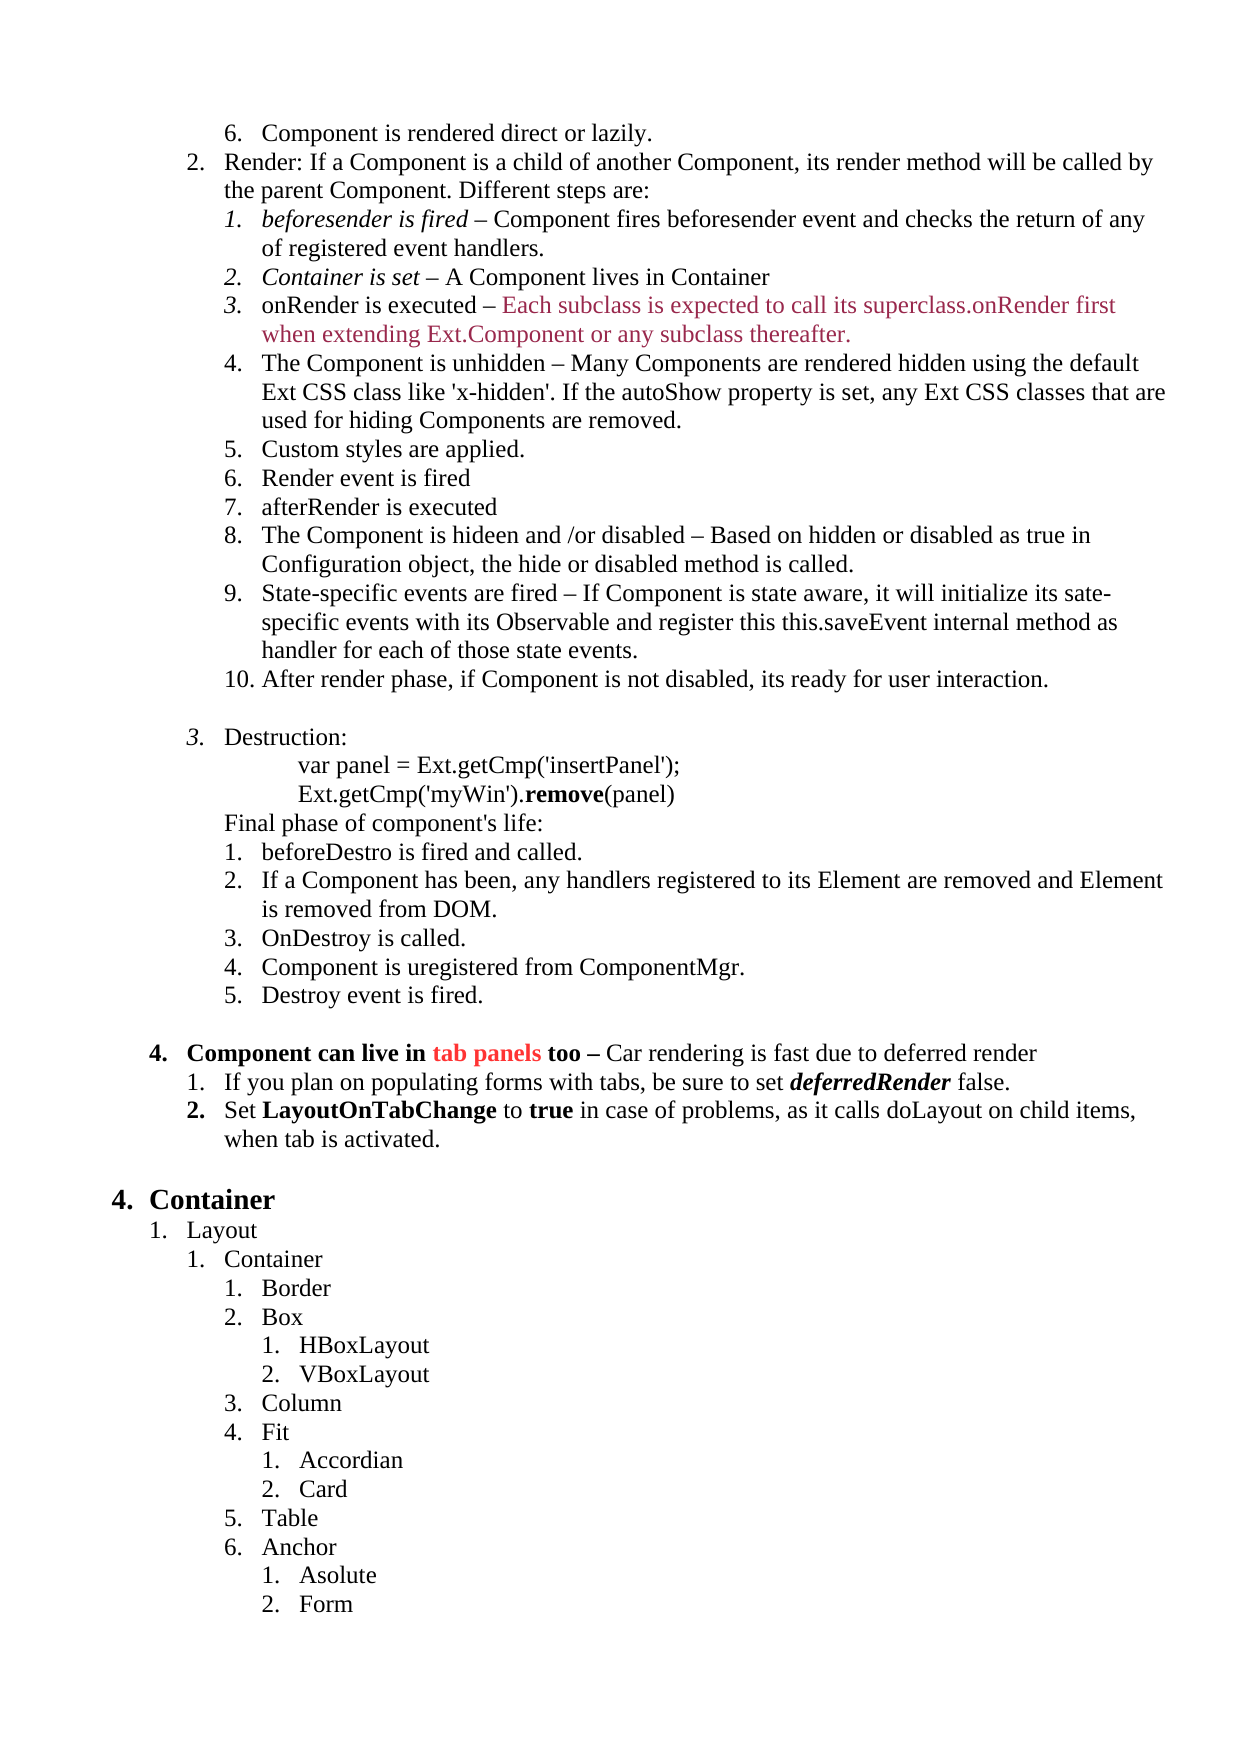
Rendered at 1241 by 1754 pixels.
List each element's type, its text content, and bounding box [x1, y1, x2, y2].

list Table [224, 1503, 1169, 1532]
list Layout [149, 1215, 1169, 1244]
list Anchor [224, 1532, 1169, 1560]
list Border [224, 1273, 1169, 1302]
list If you plan on populating forms with tabs, be sure to set deferredRender false. [186, 1067, 1169, 1096]
list Container [111, 1182, 1169, 1215]
list beforesender is fired – Component fires beforesender event and checks the return of any of registered event handlers. [224, 204, 1169, 262]
list beforeDestro is fired and called. [224, 837, 1169, 866]
list Accordian [261, 1445, 1169, 1474]
list OnDestroy is called. [224, 923, 1169, 952]
list Container [186, 1244, 1169, 1273]
list Component is uregistered from ComponentMgr. [224, 952, 1169, 981]
list Card [261, 1474, 1169, 1503]
list The Component is unhidden – Many Components are rendered hidden using the default Ext CSS class like 'x-hidden'. If the autoShow property is set, any Ext CSS classes that are used for hiding Components are removed. [224, 348, 1169, 434]
list HBoxLayout [261, 1330, 1169, 1359]
list Component is rendered direct or lazily. [224, 118, 1169, 147]
list Form [261, 1589, 1169, 1618]
list afterRender is executed [224, 492, 1169, 521]
list Set LayoutOnTabChange to true in case of problems, as it calls doLayout on child items, when tab is activated. [186, 1096, 1169, 1182]
list Column [224, 1388, 1169, 1417]
list Render event is fired [224, 463, 1169, 492]
list Render: If a Component is a child of another Component, its render method will be called by the parent Component. Different steps are: [186, 147, 1169, 204]
list Container is set – A Component lives in Container [224, 262, 1169, 291]
list Box [224, 1302, 1169, 1330]
list Fit [224, 1417, 1169, 1445]
list If a Component has been, any handlers registered to its Element are removed and Element is removed from DOM. [224, 866, 1169, 923]
list State-specific events are fired – If Component is state aware, it will initialize its sate-specific events with its Observable and register this this.saveEvent internal method as handler for each of those state events. [224, 578, 1169, 664]
list Destruction: var panel = Ext.getCmp('insertPanel'); Ext.getCmp('myWin').remove(panel) Final phase of component's life: [186, 722, 1169, 837]
list VBoxLayout [261, 1359, 1169, 1388]
list The Component is hideen and /or disabled – Based on hidden or disabled as true in Configuration object, the hide or disabled method is called. [224, 521, 1169, 578]
list Asolute [261, 1560, 1169, 1589]
list Component can live in tab panels too – Car rendering is fast due to deferred render [149, 1038, 1169, 1067]
list Custom styles are applied. [224, 434, 1169, 463]
list Destroy event is fired. [224, 981, 1169, 1038]
list onRender is executed – Each subclass is expected to call its superclass.onRender first when extending Ext.Component or any subclass thereafter. [224, 291, 1169, 348]
list After render phase, if Component is not disabled, its ready for user interaction. [224, 664, 1169, 722]
